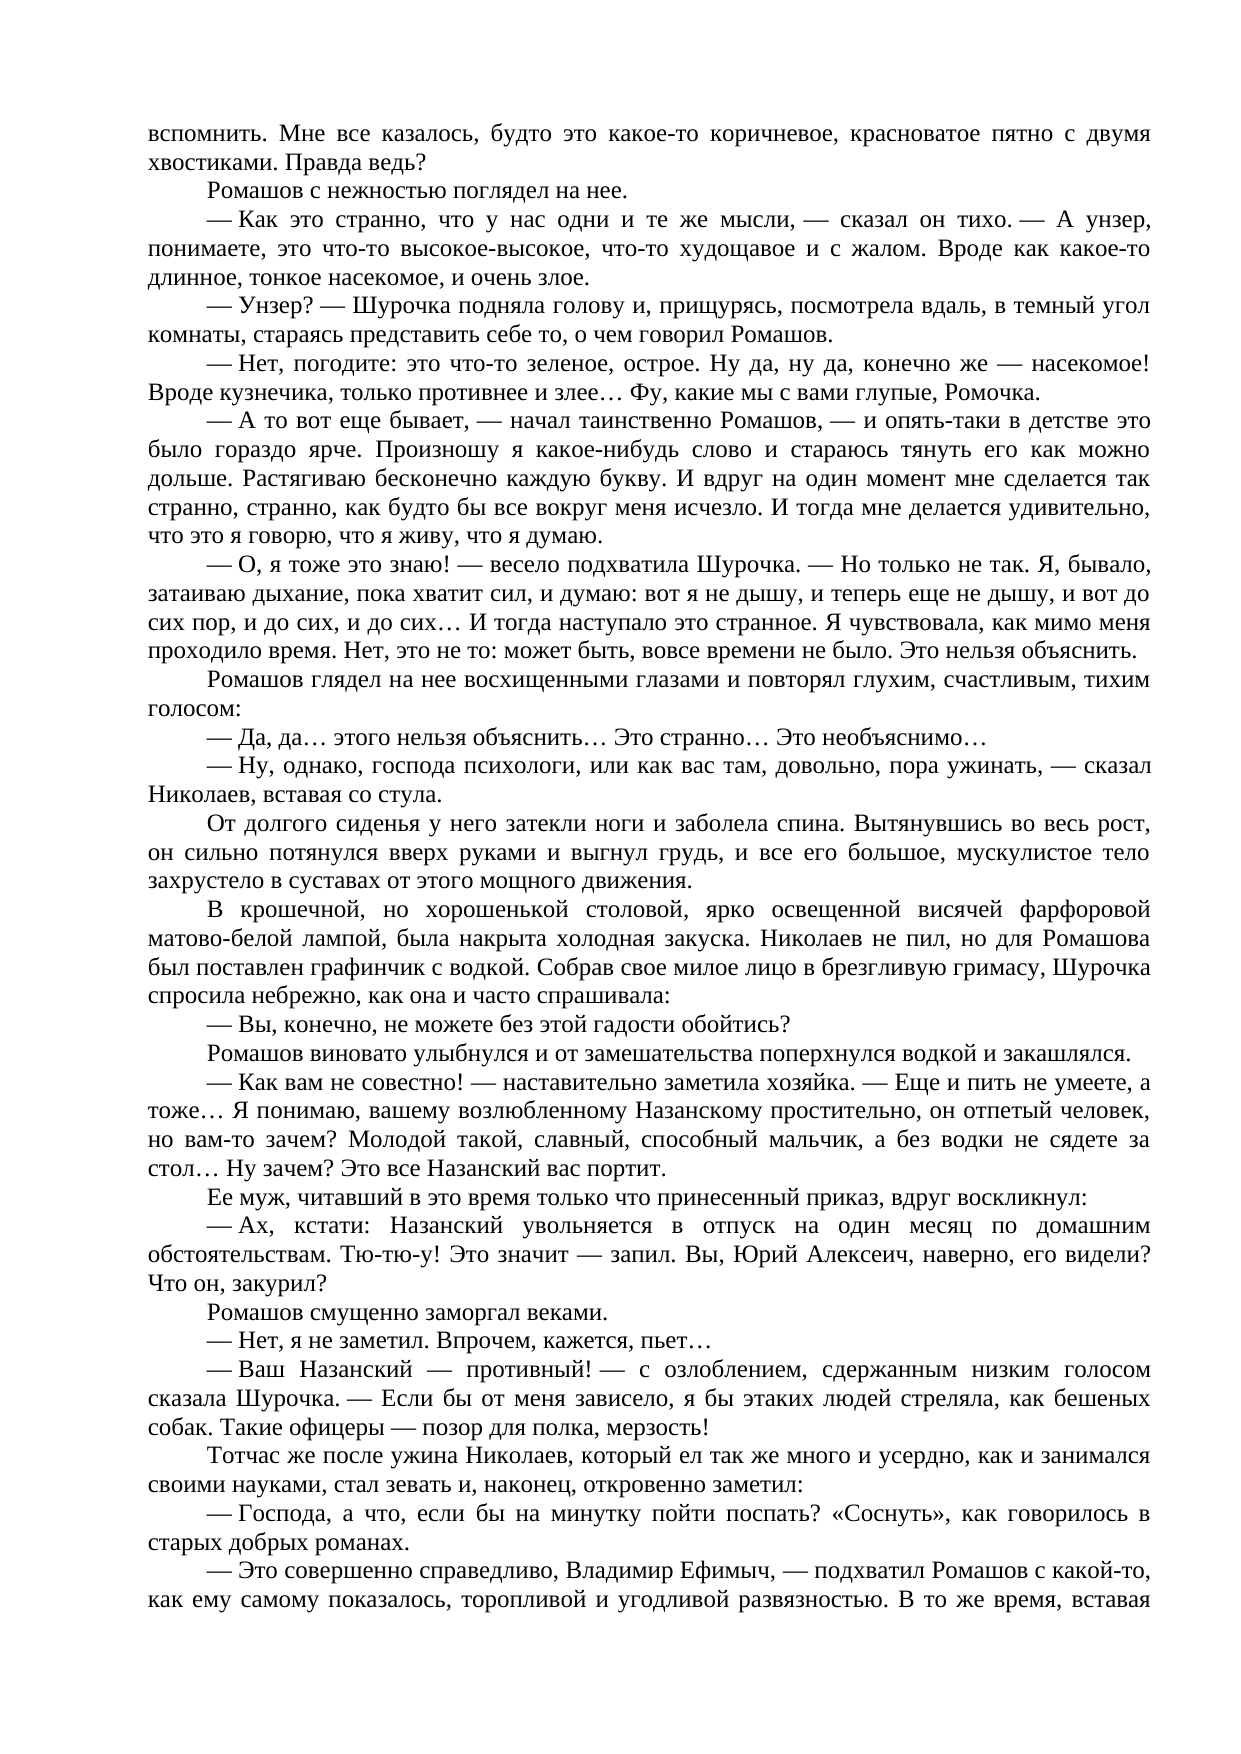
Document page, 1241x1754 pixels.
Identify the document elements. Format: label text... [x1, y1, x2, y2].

text Ромашов смущенно заморгал веками. [148, 1297, 1152, 1326]
text — Да, да… этого нельзя объяснить… Это странно… Это необъяснимо… [148, 722, 1152, 751]
text — Господа, а что, если бы на минутку пойти поспать? «Соснуть», как говорилось в старых добрых романах. [148, 1498, 1152, 1556]
text Ромашов виновато улыбнулся и от замешательства поперхнулся водкой и закашлялся. [148, 1038, 1152, 1067]
text — Ваш Назанский — противный! — с озлоблением, сдержанным низким голосом сказала Шурочка. — Если бы от меня зависело, я бы этаких людей стреляла, как бешеных собак. Такие офицеры — позор для полка, мерзость! [148, 1354, 1152, 1441]
text Ромашов с нежностью поглядел на нее. [148, 176, 1152, 204]
text — Ах, кстати: Назанский увольняется в отпуск на один месяц по домашним обстоятельствам. Тю-тю-у! Это значит — запил. Вы, Юрий Алексеич, наверно, его видели? Что он, закурил? [148, 1211, 1152, 1297]
text — Ну, однако, господа психологи, или как вас там, довольно, пора ужинать, — сказал Николаев, вставая со стула. [148, 751, 1152, 808]
text — Унзер? — Шурочка подняла голову и, прищурясь, посмотрела вдаль, в темный угол комнаты, стараясь представить себе то, о чем говорил Ромашов. [148, 291, 1152, 348]
text — А то вот еще бывает, — начал таинственно Ромашов, — и опять-таки в детстве это было гораздо ярче. Произношу я какое-нибудь слово и стараюсь тянуть его как можно дольше. Растягиваю бесконечно каждую букву. И вдруг на один момент мне сделается так странно, странно, как будто бы все вокруг меня исчезло. И тогда мне делается удивительно, что это я говорю, что я живу, что я думаю. [148, 406, 1152, 549]
text В крошечной, но хорошенькой столовой, ярко освещенной висячей фарфоровой матово-белой лампой, была накрыта холодная закуска. Николаев не пил, но для Ромашова был поставлен графинчик с водкой. Собрав свое милое лицо в брезгливую гримасу, Шурочка спросила небрежно, как она и часто спрашивала: [148, 894, 1152, 1009]
text — Нет, погодите: это что-то зеленое, острое. Ну да, ну да, конечно же — насекомое! Вроде кузнечика, только противнее и злее… Фу, какие мы с вами глупые, Ромочка. [148, 348, 1152, 406]
text — Вы, конечно, не можете без этой гадости обойтись? [148, 1009, 1152, 1038]
text — Это совершенно справедливо, Владимир Ефимыч, — подхватил Ромашов с какой-то, как ему самому показалось, торопливой и угодливой развязностью. В то же время, вставая [148, 1556, 1152, 1613]
text — Нет, я не заметил. Впрочем, кажется, пьет… [148, 1326, 1152, 1354]
text Тотчас же после ужина Николаев, который ел так же много и усердно, как и занимался своими науками, стал зевать и, наконец, откровенно заметил: [148, 1441, 1152, 1498]
text — О, я тоже это знаю! — весело подхватила Шурочка. — Но только не так. Я, бывало, затаиваю дыхание, пока хватит сил, и думаю: вот я не дышу, и теперь еще не дышу, и вот до сих пор, и до сих, и до сих… И тогда наступало это странное. Я чувствовала, как мимо меня проходило время. Нет, это не то: может быть, вовсе времени не было. Это нельзя объяснить. [148, 549, 1152, 664]
text — Как это странно, что у нас одни и те же мысли, — сказал он тихо. — А унзер, понимаете, это что-то высокое-высокое, что-то худощавое и с жалом. Вроде как какое-то длинное, тонкое насекомое, и очень злое. [148, 204, 1152, 291]
text От долгого сиденья у него затекли ноги и заболела спина. Вытянувшись во весь рост, он сильно потянулся вверх руками и выгнул грудь, и все его большое, мускулистое тело захрустело в суставах от этого мощного движения. [148, 808, 1152, 894]
text Ее муж, читавший в это время только что принесенный приказ, вдруг воскликнул: [148, 1182, 1152, 1211]
text вспомнить. Мне все казалось, будто это какое-то коричневое, красноватое пятно с двумя хвостиками. Правда ведь? [148, 118, 1152, 176]
text — Как вам не совестно! — наставительно заметила хозяйка. — Еще и пить не умеете, а тоже… Я понимаю, вашему возлюбленному Назанскому простительно, он отпетый человек, но вам-то зачем? Молодой такой, славный, способный мальчик, а без водки не сядете за стол… Ну зачем? Это все Назанский вас портит. [148, 1067, 1152, 1182]
text Ромашов глядел на нее восхищенными глазами и повторял глухим, счастливым, тихим голосом: [148, 664, 1152, 722]
